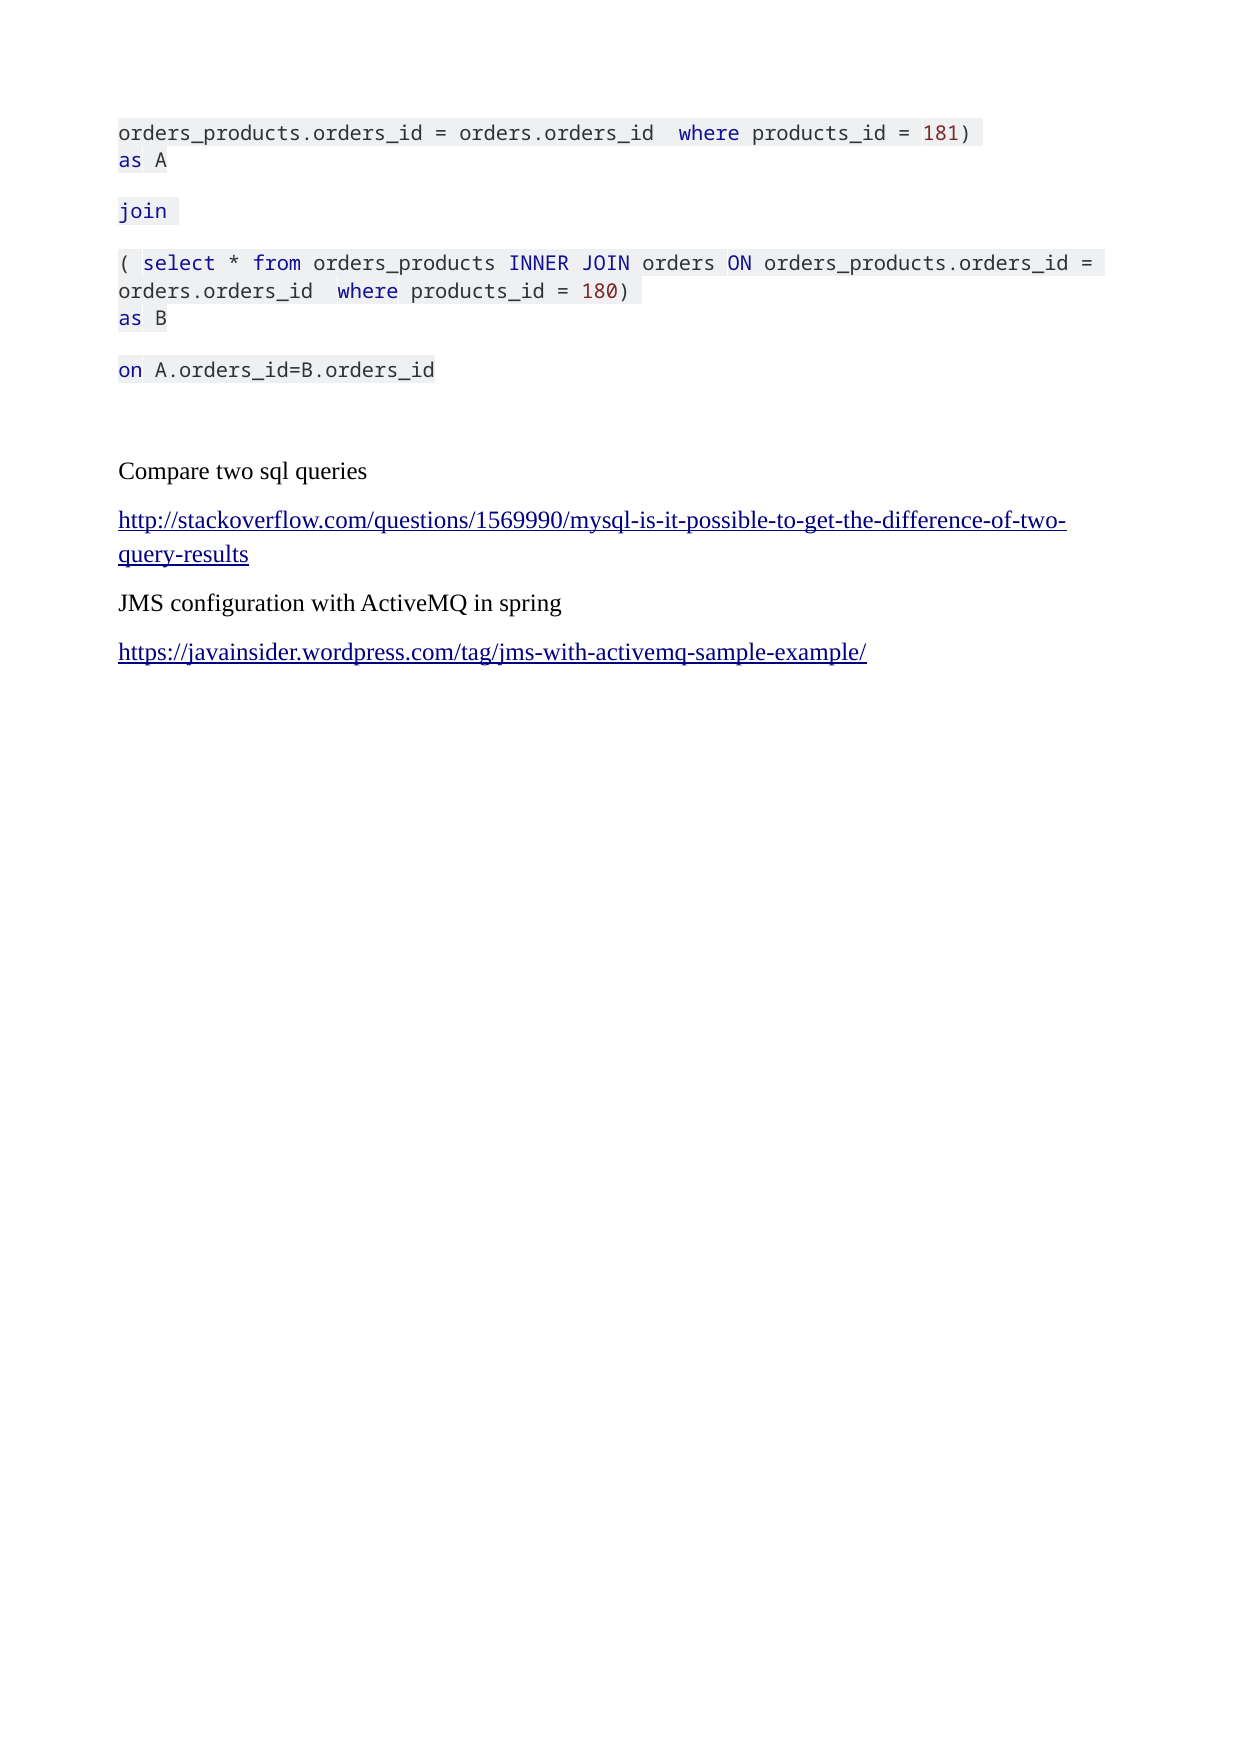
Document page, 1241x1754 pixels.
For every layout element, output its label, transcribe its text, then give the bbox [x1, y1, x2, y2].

text ( select * from orders_products INNER JOIN orders ON orders_products.orders_id = orders.orders_id where products_id = 180) [118, 248, 1122, 304]
text JMS configuration with ActiveMQ in spring [118, 588, 1122, 617]
text orders_products.orders_id = orders.orders_id where products_id = 181) [118, 118, 1122, 146]
text Compare two sql queries [118, 456, 1122, 484]
text join [118, 197, 1122, 225]
text on A.orders_id=B.orders_id [118, 355, 1122, 383]
text as A [118, 146, 1122, 173]
text http://stackoverflow.com/questions/1569990/mysql-is-it-possible-to-get-the-difference-of-two-query-results [118, 505, 1122, 568]
text as B [118, 304, 1122, 332]
text https://javainsider.wordpress.com/tag/jms-with-activemq-sample-example/ [118, 637, 1122, 666]
